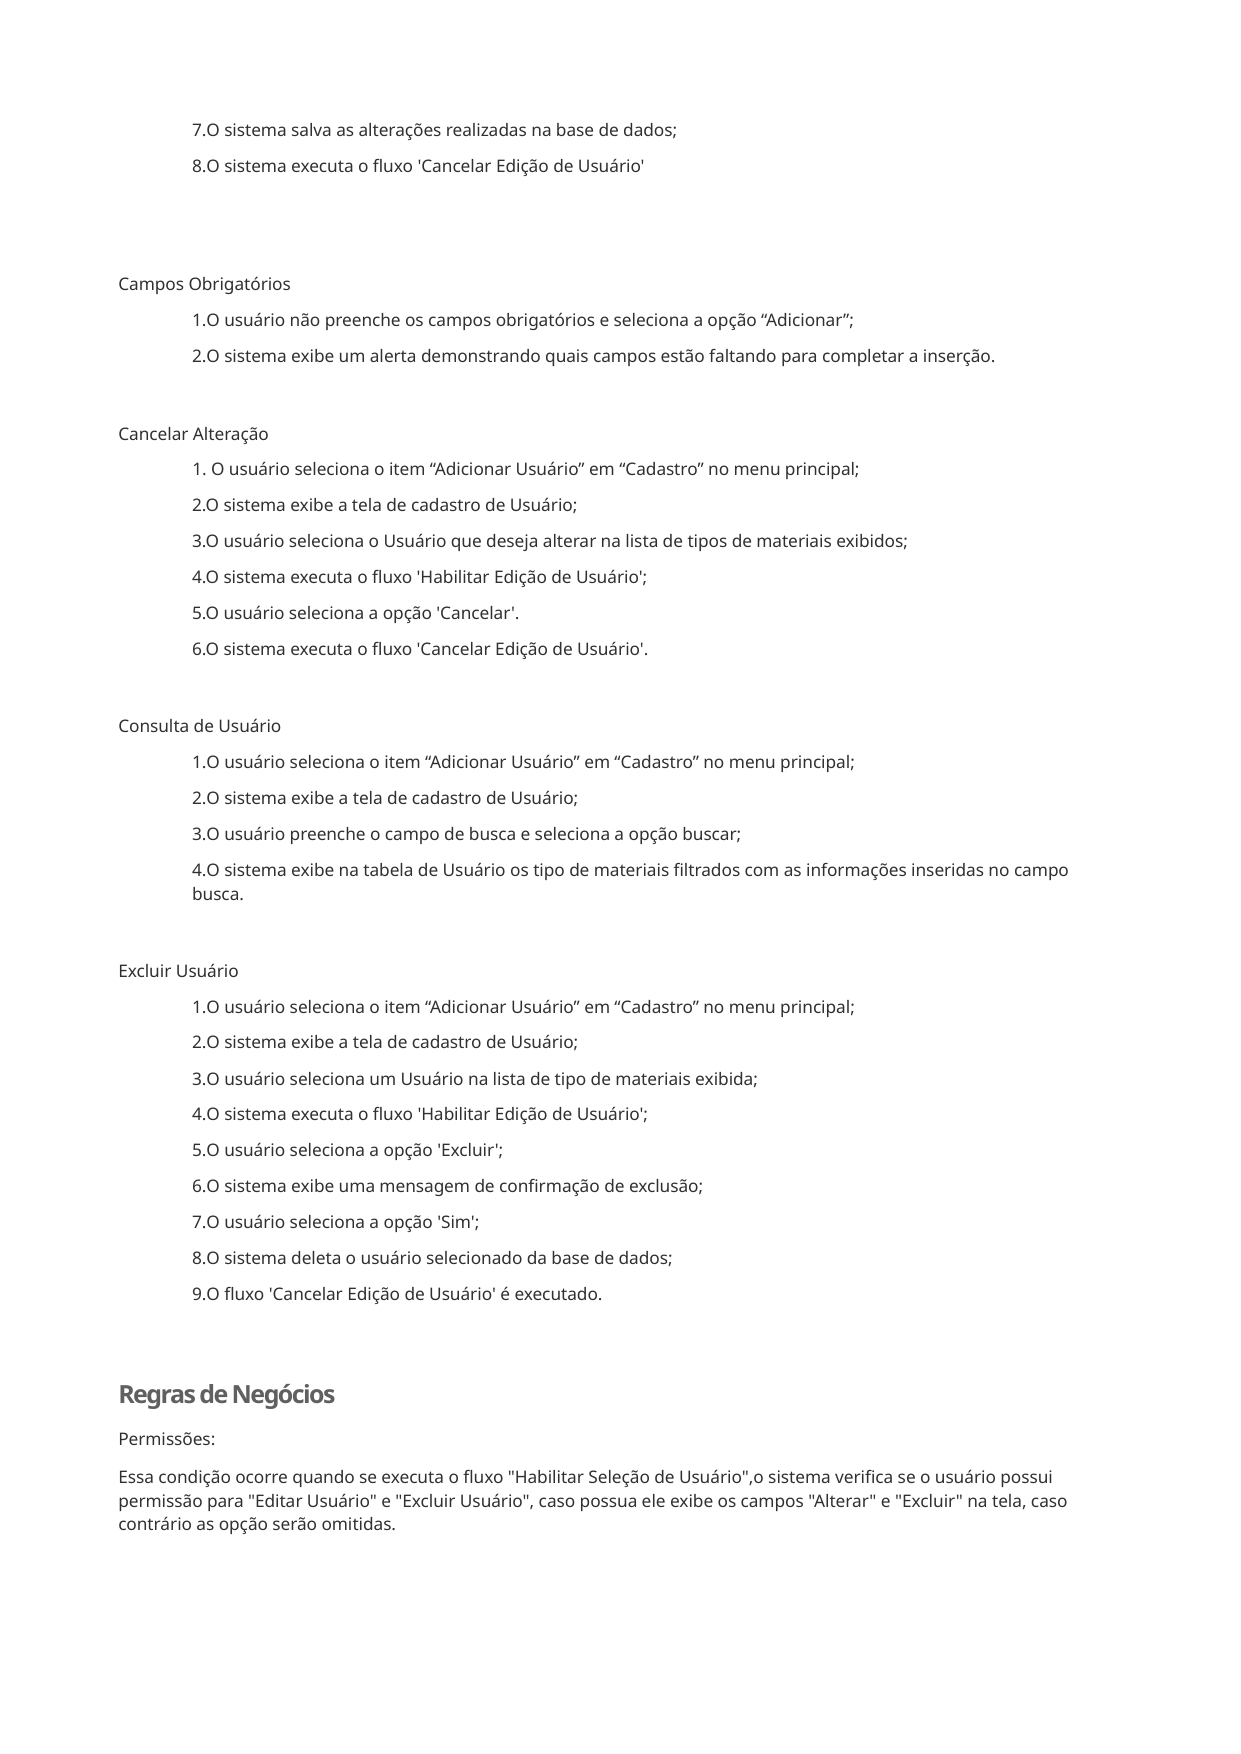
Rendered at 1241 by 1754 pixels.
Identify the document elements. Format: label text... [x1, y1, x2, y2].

text Excluir Usuário [118, 959, 1122, 982]
list O usuário seleciona a opção 'Excluir'; [118, 1138, 1122, 1162]
list O sistema exibe um alerta demonstrando quais campos estão faltando para completar a inserção. [118, 344, 1122, 368]
list O sistema executa o fluxo 'Cancelar Edição de Usuário' [118, 154, 1122, 177]
subtitle Permissões: [118, 1427, 1122, 1450]
list O sistema executa o fluxo 'Habilitar Edição de Usuário'; [118, 1102, 1122, 1126]
list 4.O sistema executa o fluxo 'Habilitar Edição de Usuário'; [118, 565, 1122, 589]
list O usuário preenche o campo de busca e seleciona a opção buscar; [118, 822, 1122, 846]
list O sistema exibe uma mensagem de confirmação de exclusão; [118, 1174, 1122, 1198]
list O sistema exibe na tabela de Usuário os tipo de materiais filtrados com as informações inseridas no campo busca. [118, 858, 1122, 905]
list O sistema exibe a tela de cadastro de Usuário; [118, 786, 1122, 810]
subtitle Regras de Negócios [118, 1377, 1122, 1411]
list O usuário seleciona a opção 'Sim'; [118, 1210, 1122, 1234]
list O usuário seleciona o item “Adicionar Usuário” em “Cadastro” no menu principal; [118, 995, 1122, 1018]
list 2.O sistema exibe a tela de cadastro de Usuário; [118, 493, 1122, 517]
text Essa condição ocorre quando se executa o fluxo "Habilitar Seleção de Usuário",o sistema verifica se o usuário possui permissão para "Editar Usuário" e "Excluir Usuário", caso possua ele exibe os campos "Alterar" e "Excluir" na tela, caso contrário as opção serão omitidas. [118, 1466, 1122, 1536]
list O usuário seleciona o item “Adicionar Usuário” em “Cadastro” no menu principal; [118, 750, 1122, 774]
list O usuário seleciona um Usuário na lista de tipo de materiais exibida; [118, 1067, 1122, 1090]
text Campos Obrigatórios [118, 272, 1122, 296]
text 1. O usuário seleciona o item “Adicionar Usuário” em “Cadastro” no menu principal; [118, 457, 1122, 481]
list 5.O usuário seleciona a opção 'Cancelar'. [118, 601, 1122, 625]
text Consulta de Usuário [118, 714, 1122, 738]
list O sistema deleta o usuário selecionado da base de dados; [118, 1246, 1122, 1270]
list O usuário não preenche os campos obrigatórios e seleciona a opção “Adicionar”; [118, 308, 1122, 332]
text Cancelar Alteração [118, 422, 1122, 445]
list 3.O usuário seleciona o Usuário que deseja alterar na lista de tipos de materiais exibidos; [118, 529, 1122, 553]
list O sistema salva as alterações realizadas na base de dados; [118, 118, 1122, 142]
list 6.O sistema executa o fluxo 'Cancelar Edição de Usuário'. [118, 637, 1122, 661]
list O fluxo 'Cancelar Edição de Usuário' é executado. [118, 1282, 1122, 1306]
list O sistema exibe a tela de cadastro de Usuário; [118, 1031, 1122, 1054]
